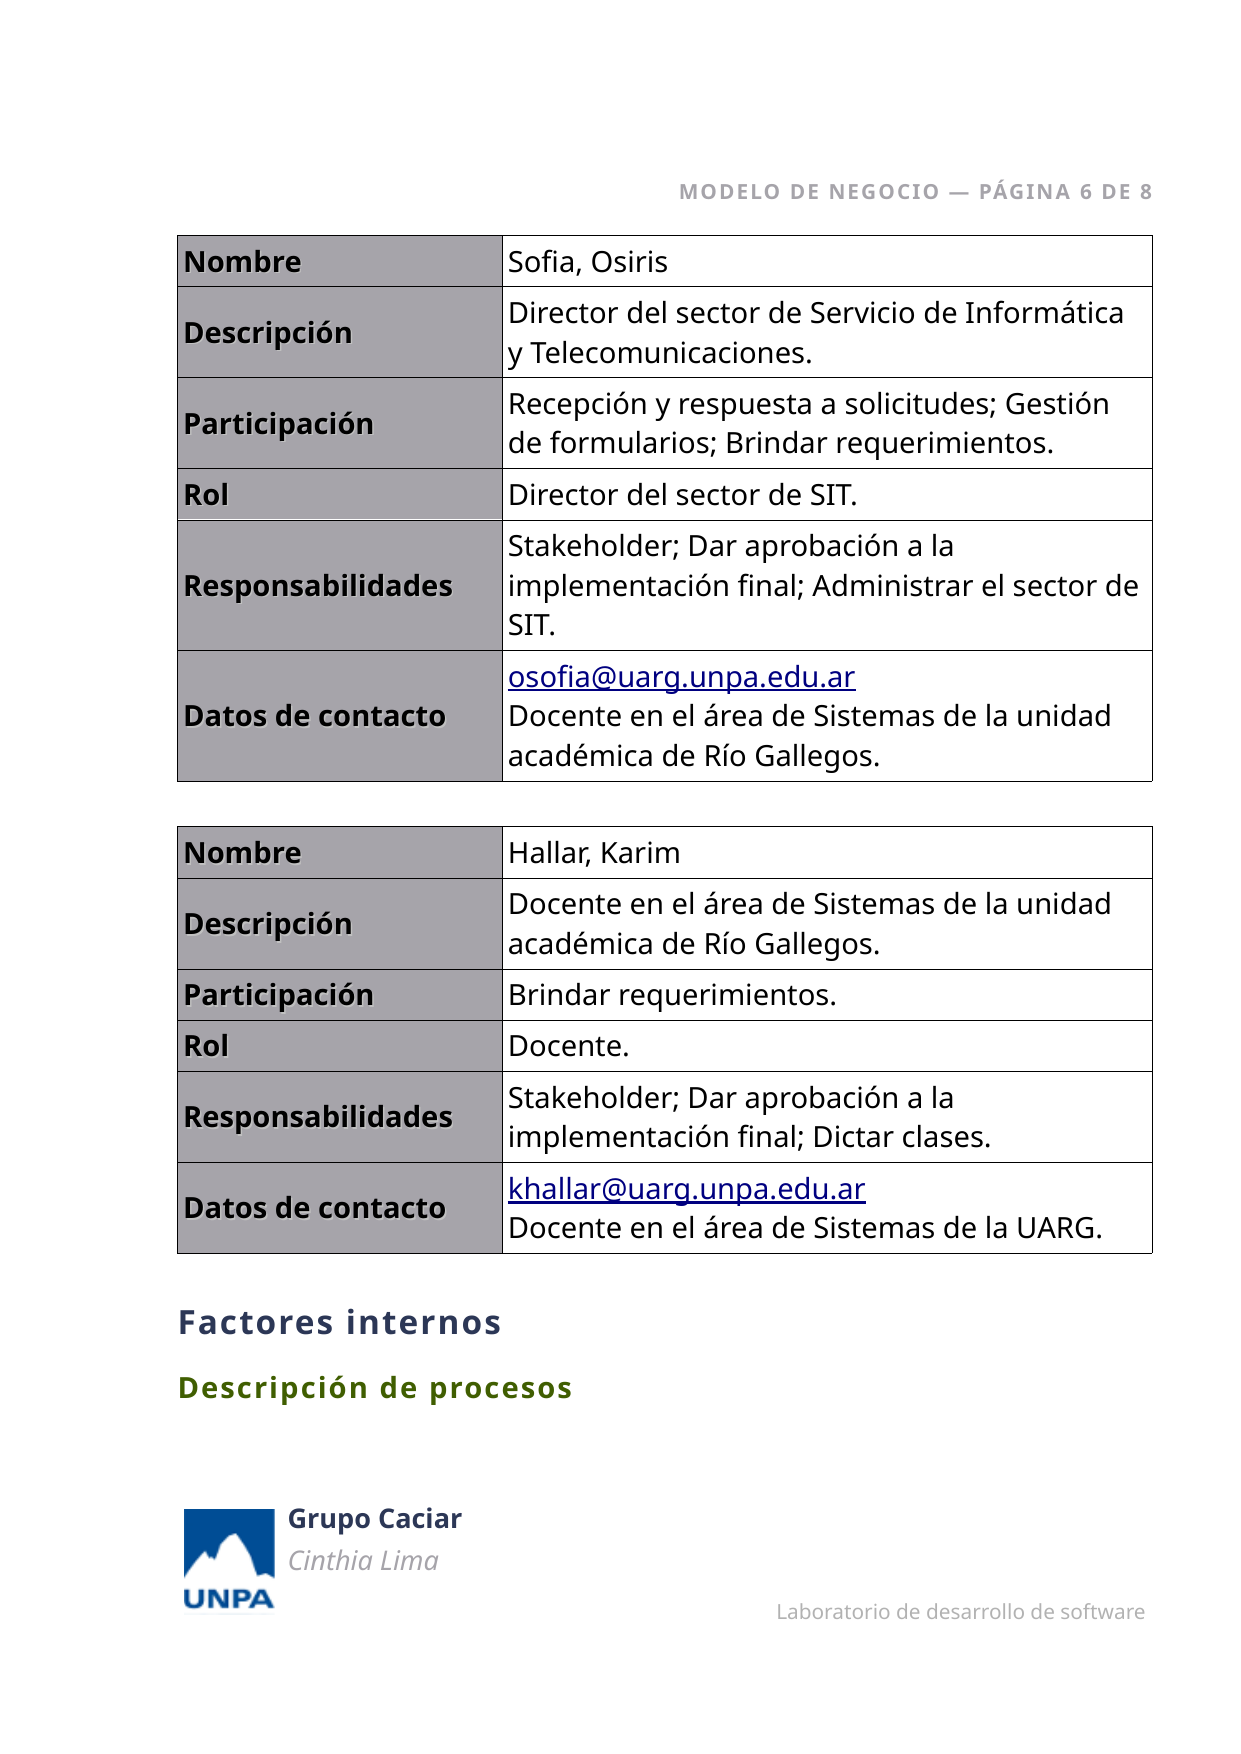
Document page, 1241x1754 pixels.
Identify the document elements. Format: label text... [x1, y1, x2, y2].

table_cell Director del sector de Servicio de Informática y Telecomunicaciones. [503, 287, 1152, 377]
table_cell Docente en el área de Sistemas de la unidad académica de Río Gallegos. [503, 879, 1152, 969]
text Factores internos [177, 1299, 1152, 1344]
table_cell osofia@uarg.unpa.edu.ar Docente en el área de Sistemas de la unidad académica de Río Gallegos. [503, 651, 1152, 781]
table_cell Rol [178, 1021, 502, 1071]
picture [184, 1509, 275, 1615]
table_cell Rol [178, 469, 502, 519]
table_cell Director del sector de SIT. [503, 469, 1152, 519]
table_cell Stakeholder; Dar aprobación a la implementación final; Dictar clases. [503, 1072, 1152, 1162]
table_header Sofia, Osiris [503, 236, 1152, 286]
table_header Nombre [178, 827, 502, 878]
table_cell Datos de contacto [178, 1163, 502, 1253]
table_cell Participación [178, 970, 502, 1020]
table_cell Stakeholder; Dar aprobación a la implementación final; Administrar el sector de SIT. [503, 521, 1152, 650]
table_cell Descripción [178, 287, 502, 377]
table_header Nombre [178, 236, 502, 286]
table_cell Docente. [503, 1021, 1152, 1071]
table_cell Descripción [178, 879, 502, 969]
table_header Hallar, Karim [503, 827, 1152, 878]
table_cell khallar@uarg.unpa.edu.ar Docente en el área de Sistemas de la UARG. [503, 1163, 1152, 1253]
text Descripción de procesos [177, 1367, 1152, 1407]
table_cell Recepción y respuesta a solicitudes; Gestión de formularios; Brindar requerimientos. [503, 378, 1152, 468]
table_cell Responsabilidades [178, 521, 502, 650]
table_cell Datos de contacto [178, 651, 502, 781]
table_cell Participación [178, 378, 502, 468]
table_cell Brindar requerimientos. [503, 970, 1152, 1020]
table_cell Responsabilidades [178, 1072, 502, 1162]
